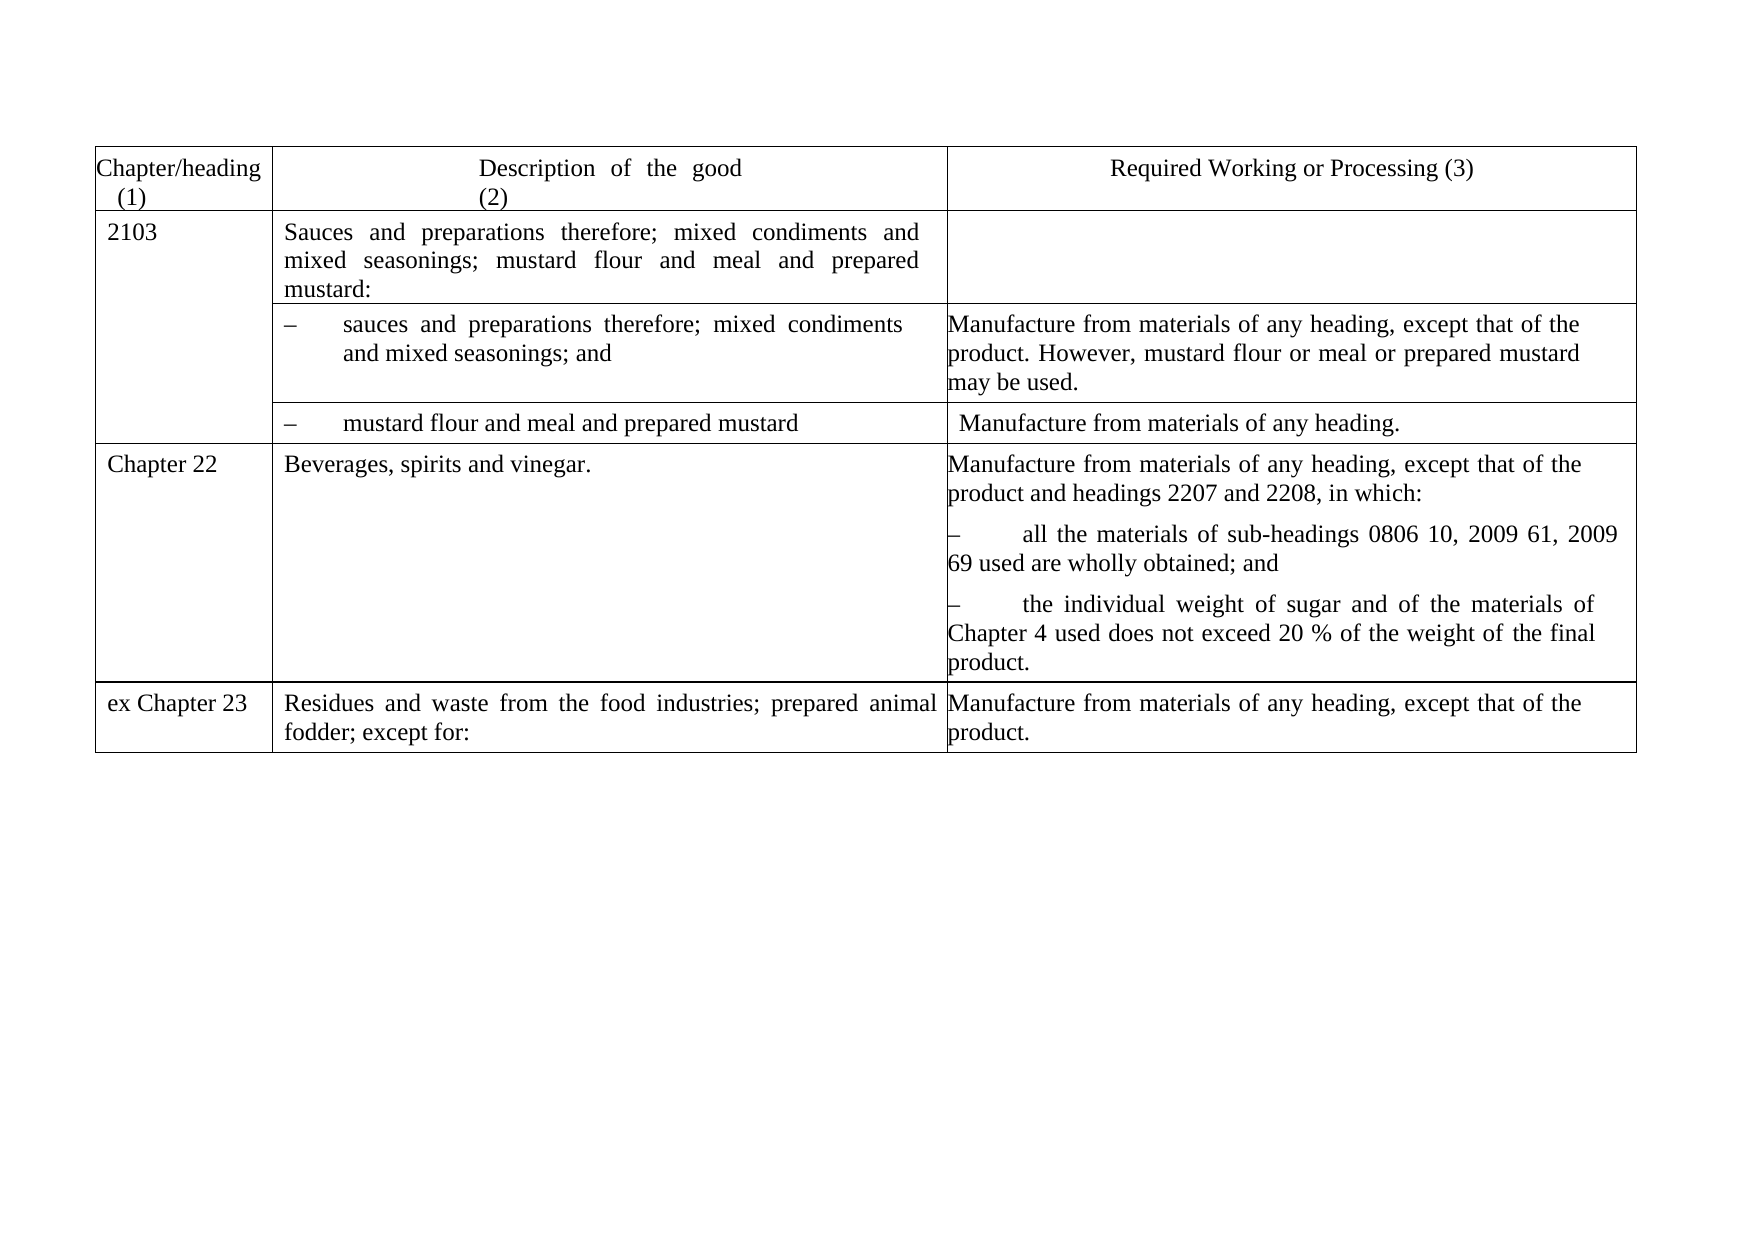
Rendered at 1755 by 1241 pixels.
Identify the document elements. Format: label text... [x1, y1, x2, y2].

table_header Chapter/heading (1) [96, 147, 272, 210]
table_cell Residues and waste from the food industries; prepared animal fodder; except for: [273, 683, 947, 752]
table_cell – sauces and preparations therefore; mixed condiments and mixed seasonings; and [273, 304, 947, 402]
table_cell Manufacture from materials of any heading, except that of the product. [948, 683, 1636, 752]
table_cell Chapter 22 [96, 444, 272, 681]
table_header Required Working or Processing (3) [948, 147, 1636, 210]
table_cell Sauces and preparations therefore; mixed condiments and mixed seasonings; mustard flour and meal and prepared mustard: [273, 211, 947, 303]
table_cell Beverages, spirits and vinegar. [273, 444, 947, 681]
table_cell Manufacture from materials of any heading. [948, 403, 1636, 443]
table_header Description of the good (2) [273, 147, 947, 210]
table_cell – mustard flour and meal and prepared mustard [273, 403, 947, 443]
table_cell [948, 211, 1636, 303]
table_cell Manufacture from materials of any heading, except that of the product and headings 2207 and 2208, in which: all the materials of sub-headings 0806 10, 2009 61, 2009 69 used are wholly obtained; and the individual weight of sugar and of the materials of Chapter 4 used does not exceed 20 % of the weight of the final product. [948, 444, 1636, 681]
table_cell 2103 [96, 211, 272, 443]
table_cell ex Chapter 23 [96, 683, 272, 752]
table_cell Manufacture from materials of any heading, except that of the product. However, mustard flour or meal or prepared mustard may be used. [948, 304, 1636, 402]
